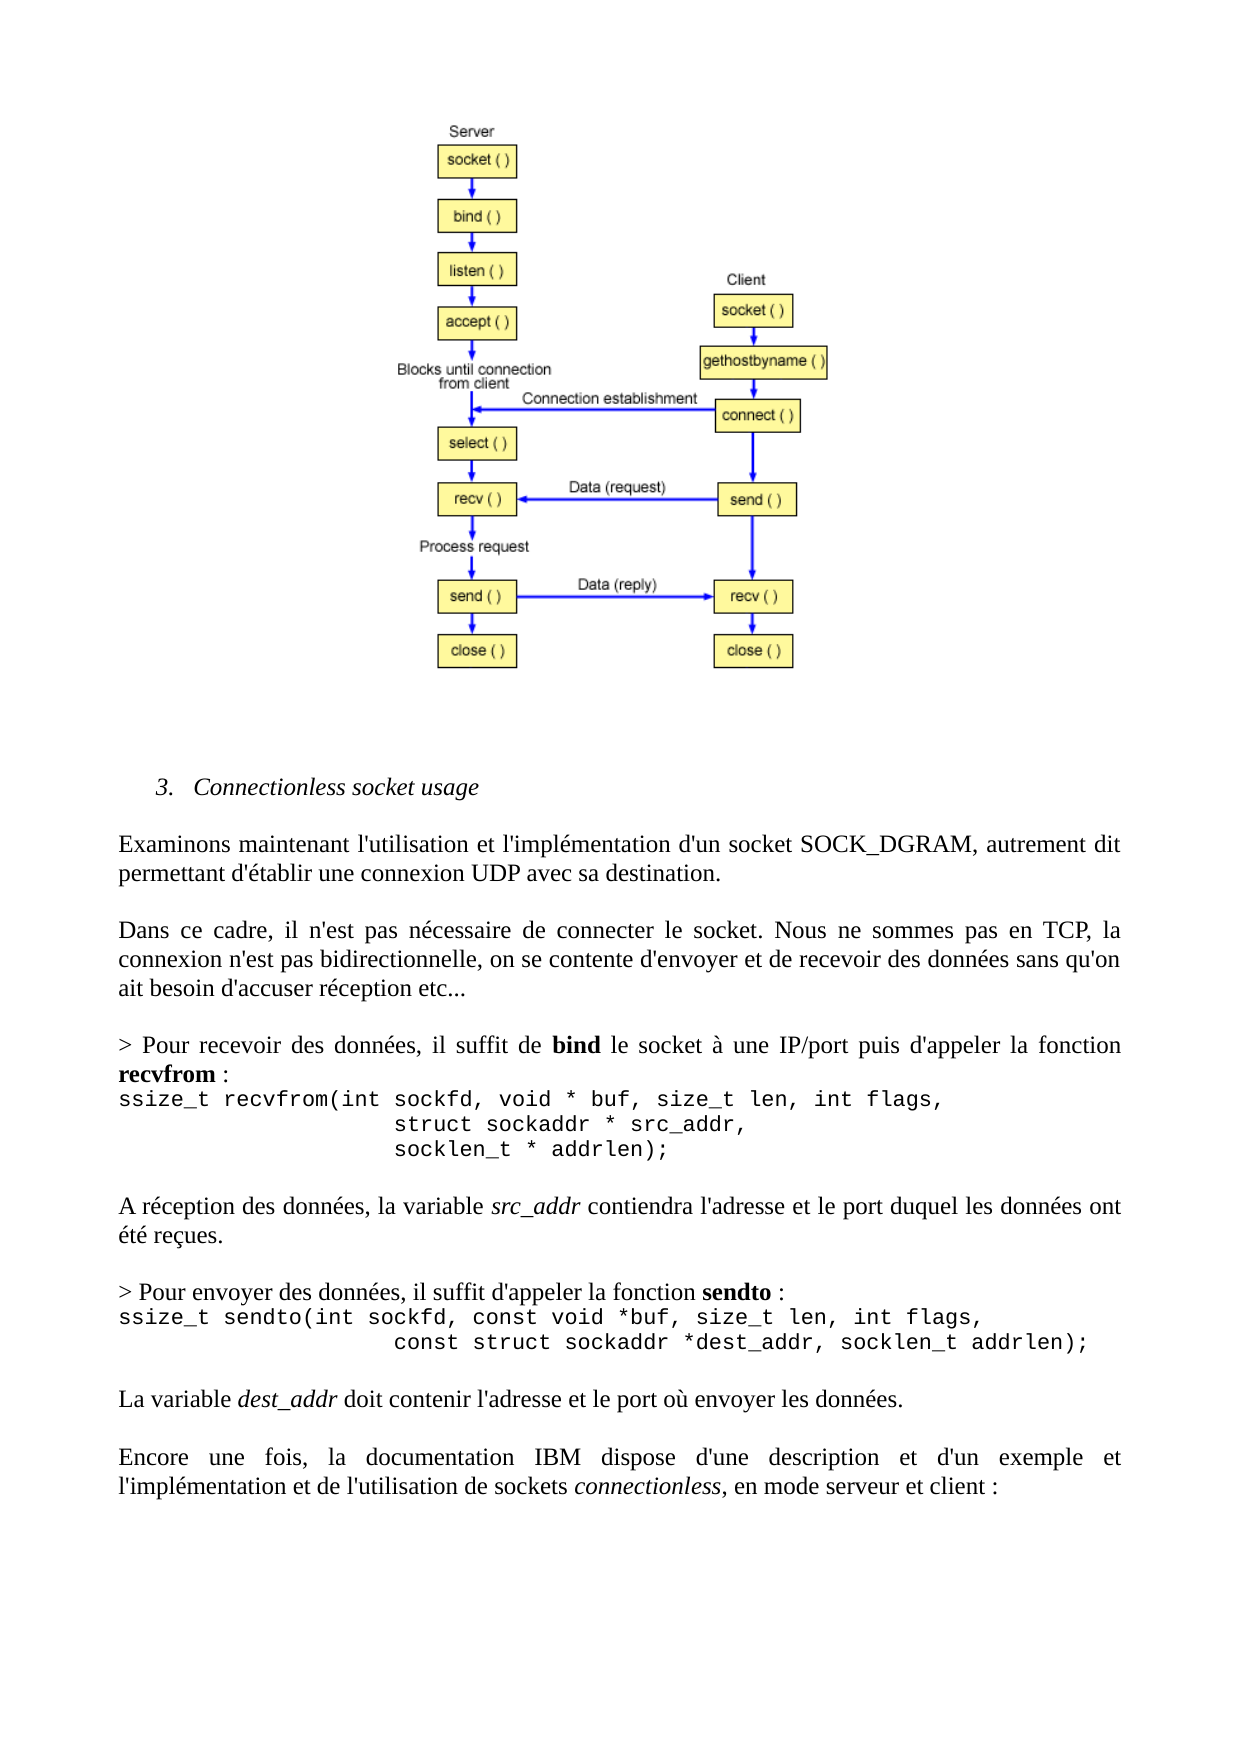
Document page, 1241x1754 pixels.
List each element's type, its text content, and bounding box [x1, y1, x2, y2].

text Dans ce cadre, il n'est pas nécessaire de connecter le socket. Nous ne sommes pas en TCP, la connexion n'est pas bidirectionnelle, on se contente d'envoyer et de recevoir des données sans qu'on ait besoin d'accuser réception etc... [118, 916, 1122, 1002]
text Examinons maintenant l'utilisation et l'implémentation d'un socket SOCK_DGRAM, autrement dit permettant d'établir une connexion UDP avec sa destination. [118, 829, 1122, 887]
text ssize_t sendto(int sockfd, const void *buf, size_t len, int flags, [118, 1306, 1122, 1331]
text Encore une fois, la documentation IBM dispose d'une description et d'un exemple et l'implémentation et de l'utilisation de sockets connectionless, en mode serveur et client : [118, 1442, 1122, 1499]
text > Pour recevoir des données, il suffit de bind le socket à une IP/port puis d'appeler la fonction recvfrom : [118, 1031, 1122, 1088]
text struct sockaddr * src_addr, [118, 1113, 1122, 1138]
text socklen_t * addrlen); [118, 1138, 1122, 1162]
text A réception des données, la variable src_addr contiendra l'adresse et le port duquel les données ont été reçues. [118, 1191, 1122, 1249]
picture [392, 118, 848, 686]
text > Pour envoyer des données, il suffit d'appeler la fonction sendto : [118, 1277, 1122, 1306]
text ssize_t recvfrom(int sockfd, void * buf, size_t len, int flags, [118, 1088, 1122, 1113]
text const struct sockaddr *dest_addr, socklen_t addrlen); [118, 1331, 1122, 1356]
text La variable dest_addr doit contenir l'adresse et le port où envoyer les données. [118, 1384, 1122, 1413]
list Connectionless socket usage [156, 772, 1122, 801]
